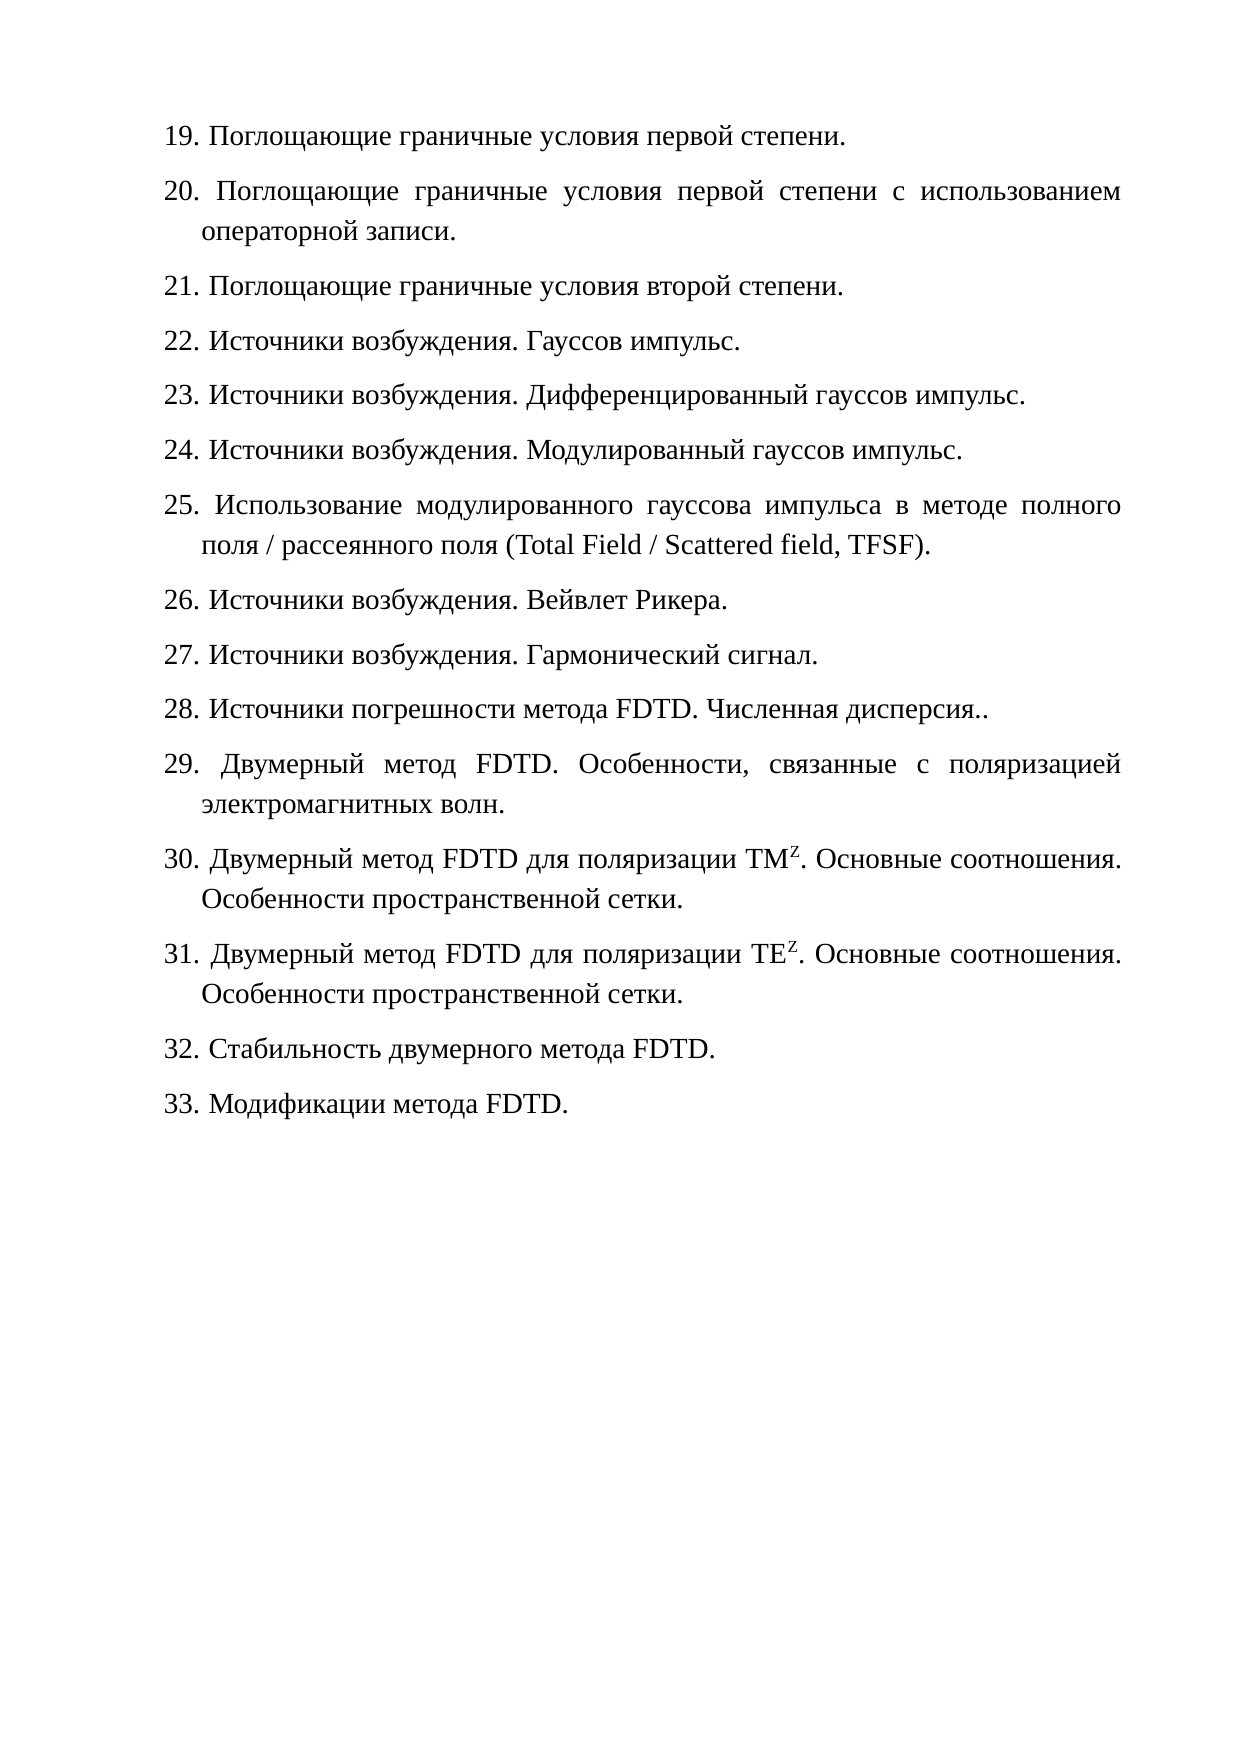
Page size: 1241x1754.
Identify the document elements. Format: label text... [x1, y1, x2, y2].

list Стабильность двумерного метода FDTD. [163, 1031, 1122, 1065]
list Источники возбуждения. Дифференцированный гауссов импульс. [163, 377, 1122, 411]
list Источники возбуждения. Гармонический сигнал. [163, 637, 1122, 670]
list Источники возбуждения. Гауссов импульс. [163, 323, 1122, 356]
list Двумерный метод FDTD. Особенности, связанные с поляризацией электромагнитных волн. [163, 746, 1122, 820]
list Источники погрешности метода FDTD. Численная дисперсия.. [163, 692, 1122, 725]
list Поглощающие граничные условия первой степени. [163, 118, 1122, 152]
list Двумерный метод FDTD для поляризации TMZ. Основные соотношения. Особенности пространственной сетки. [163, 841, 1122, 915]
list Двумерный метод FDTD для поляризации TEZ. Основные соотношения. Особенности пространственной сетки. [163, 936, 1122, 1010]
list Модификации метода FDTD. [163, 1086, 1122, 1120]
list Поглощающие граничные условия первой степени с использованием операторной записи. [163, 173, 1122, 247]
list Источники возбуждения. Модулированный гауссов импульс. [163, 432, 1122, 466]
list Источники возбуждения. Вейвлет Рикера. [163, 582, 1122, 616]
list Поглощающие граничные условия второй степени. [163, 268, 1122, 301]
list Использование модулированного гауссова импульса в методе полного поля / рассеянного поля (Total Field / Scattered field, TFSF). [163, 487, 1122, 561]
